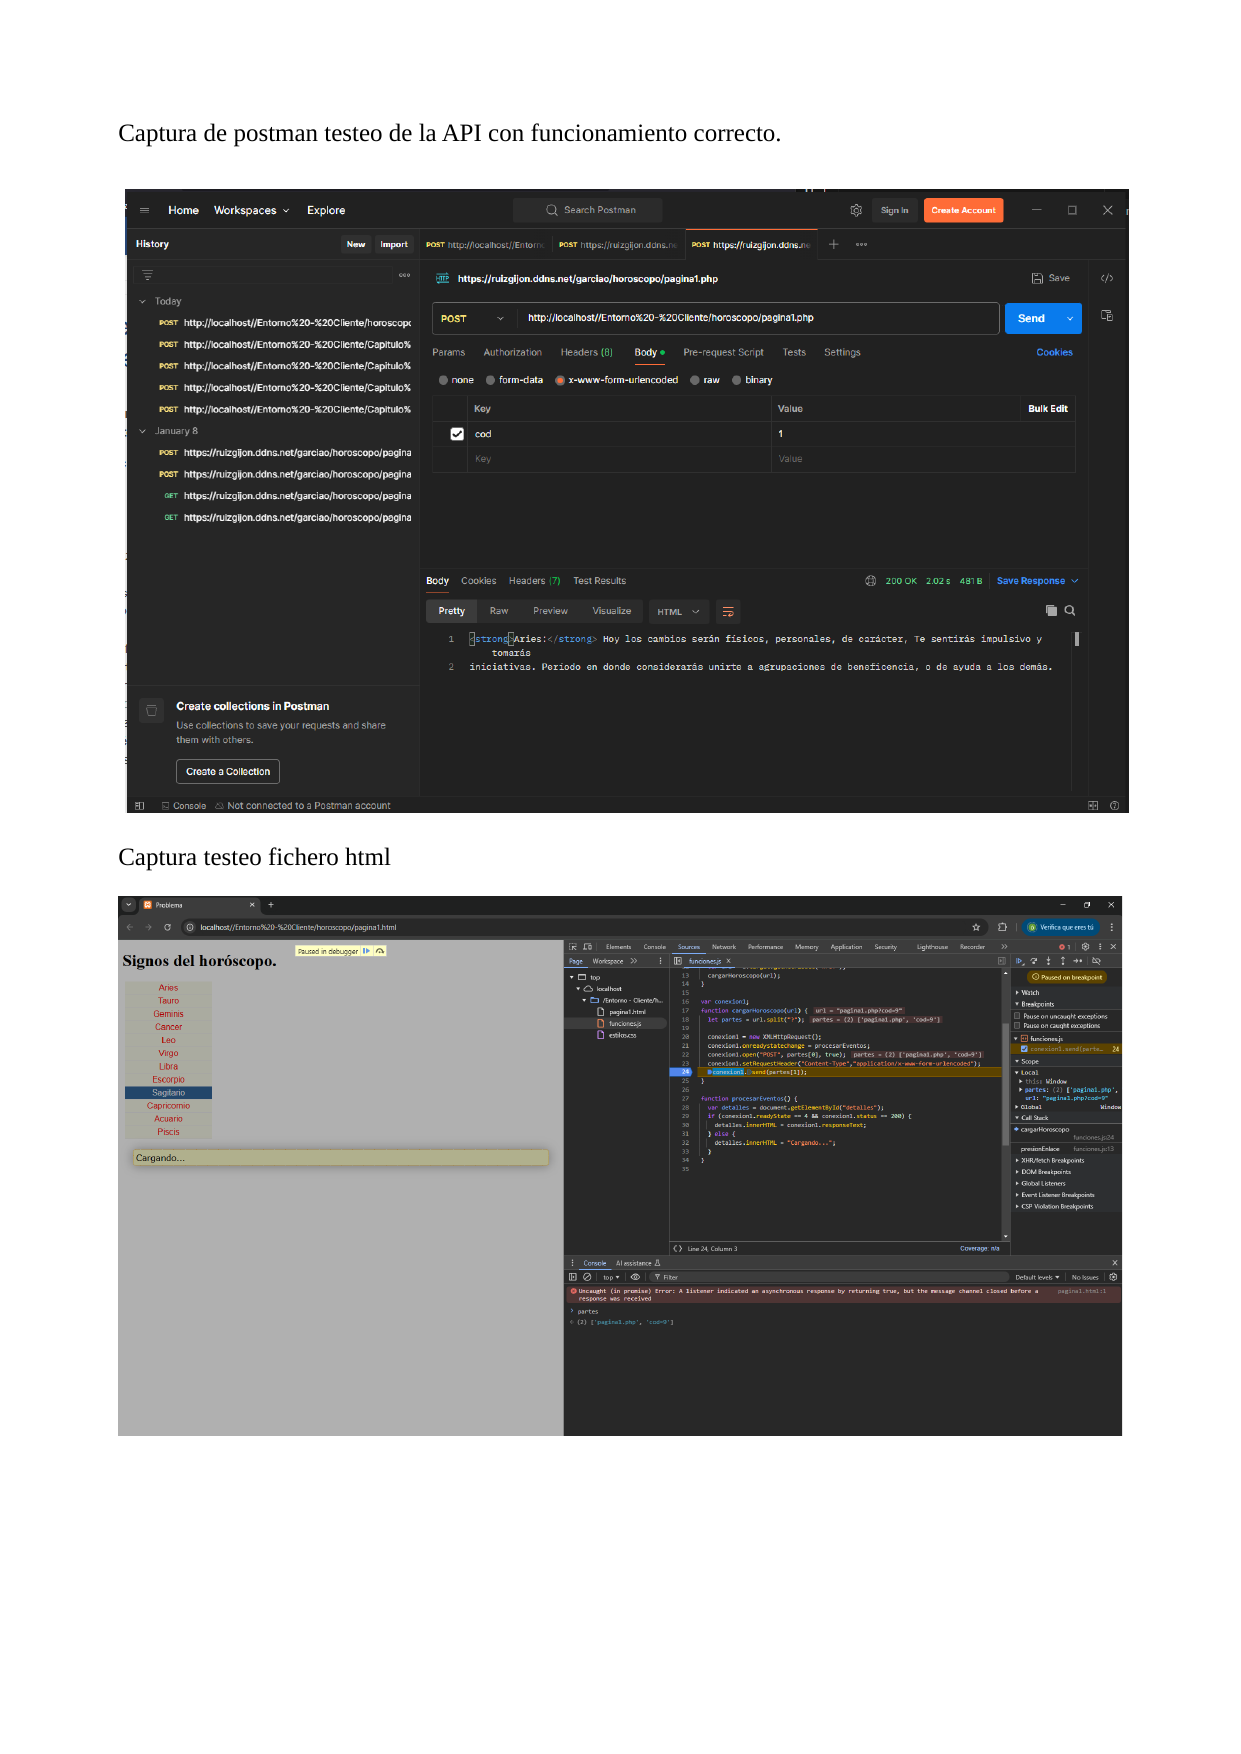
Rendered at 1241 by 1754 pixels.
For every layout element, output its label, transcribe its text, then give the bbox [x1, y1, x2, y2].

text Captura de postman testeo de la API con funcionamiento correcto. [118, 118, 1122, 147]
picture [125, 189, 1129, 813]
text Captura testeo fichero html [118, 842, 1122, 870]
picture [118, 896, 1123, 1436]
